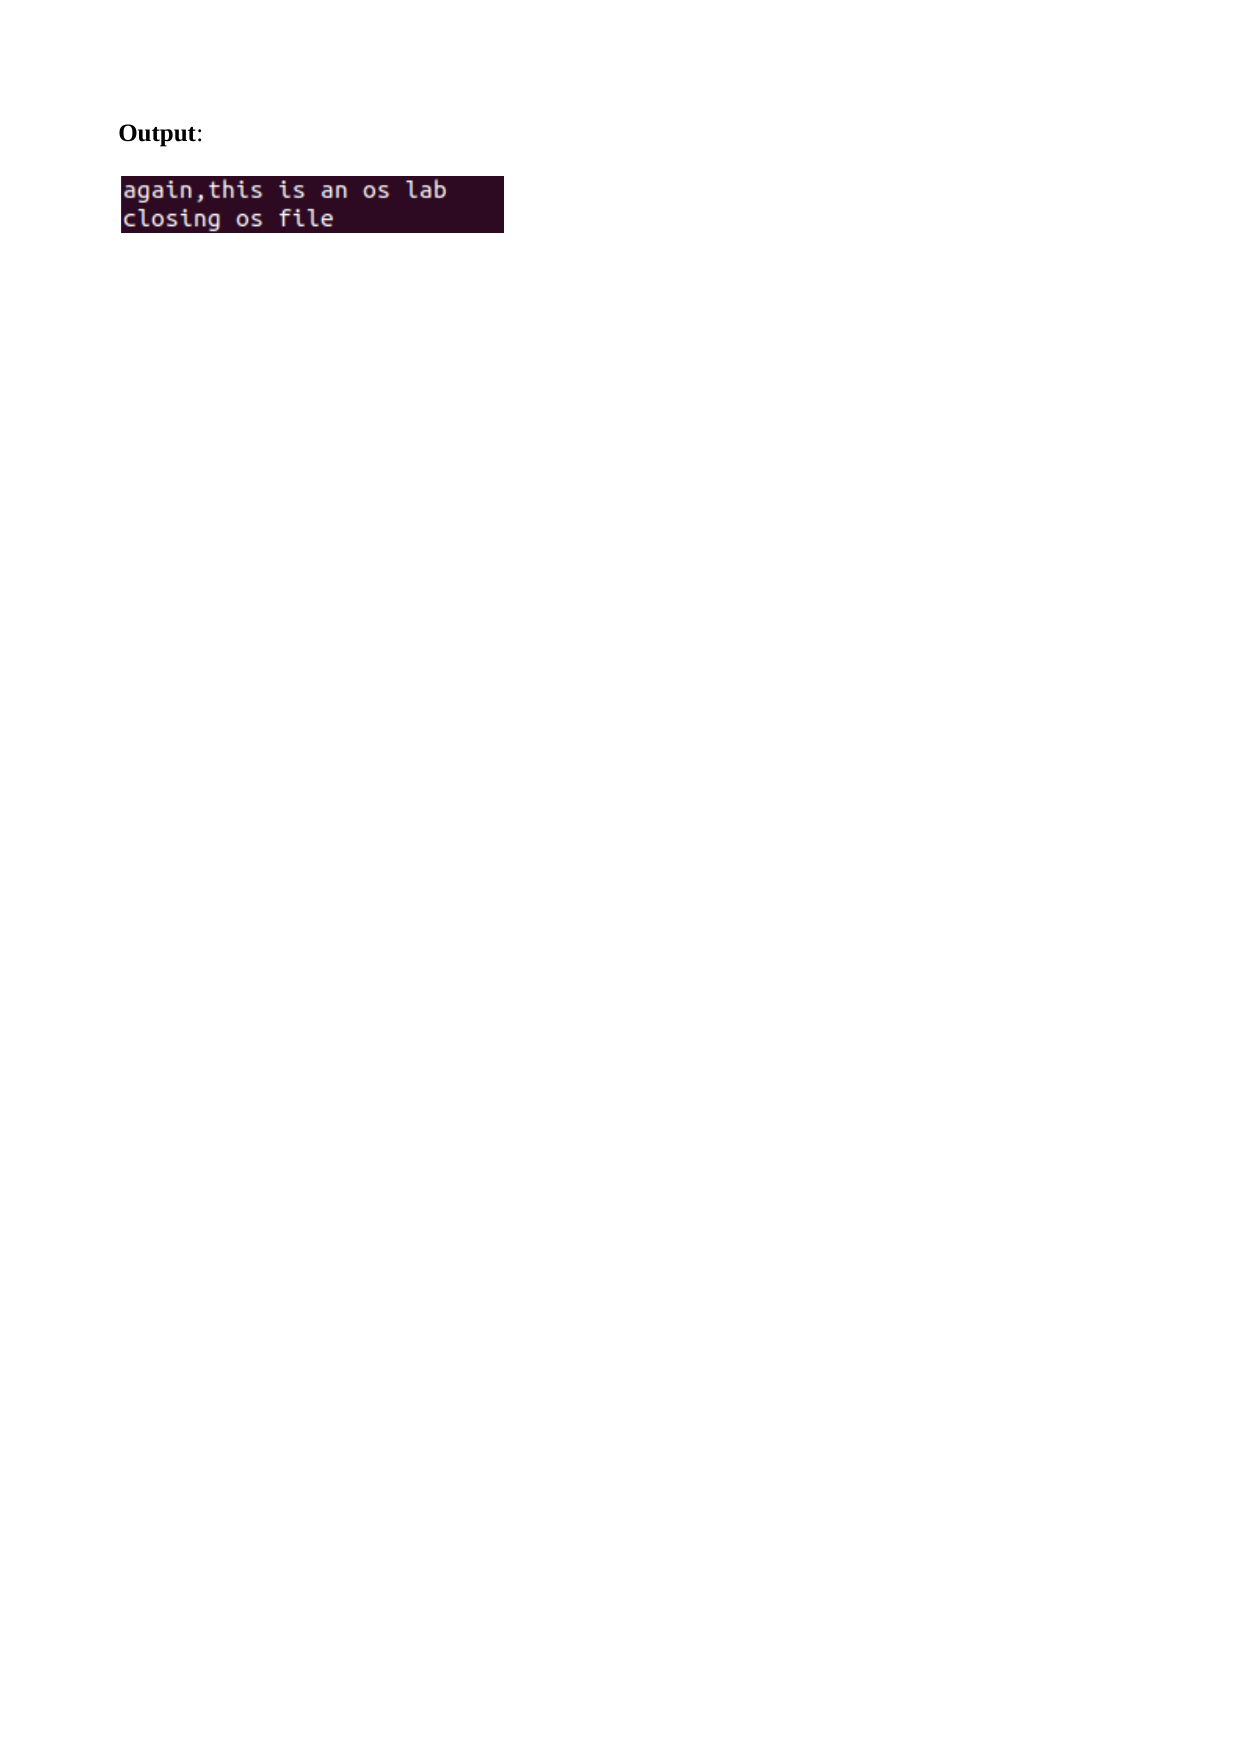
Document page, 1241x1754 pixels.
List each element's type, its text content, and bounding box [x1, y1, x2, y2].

text Output: [118, 118, 1122, 147]
